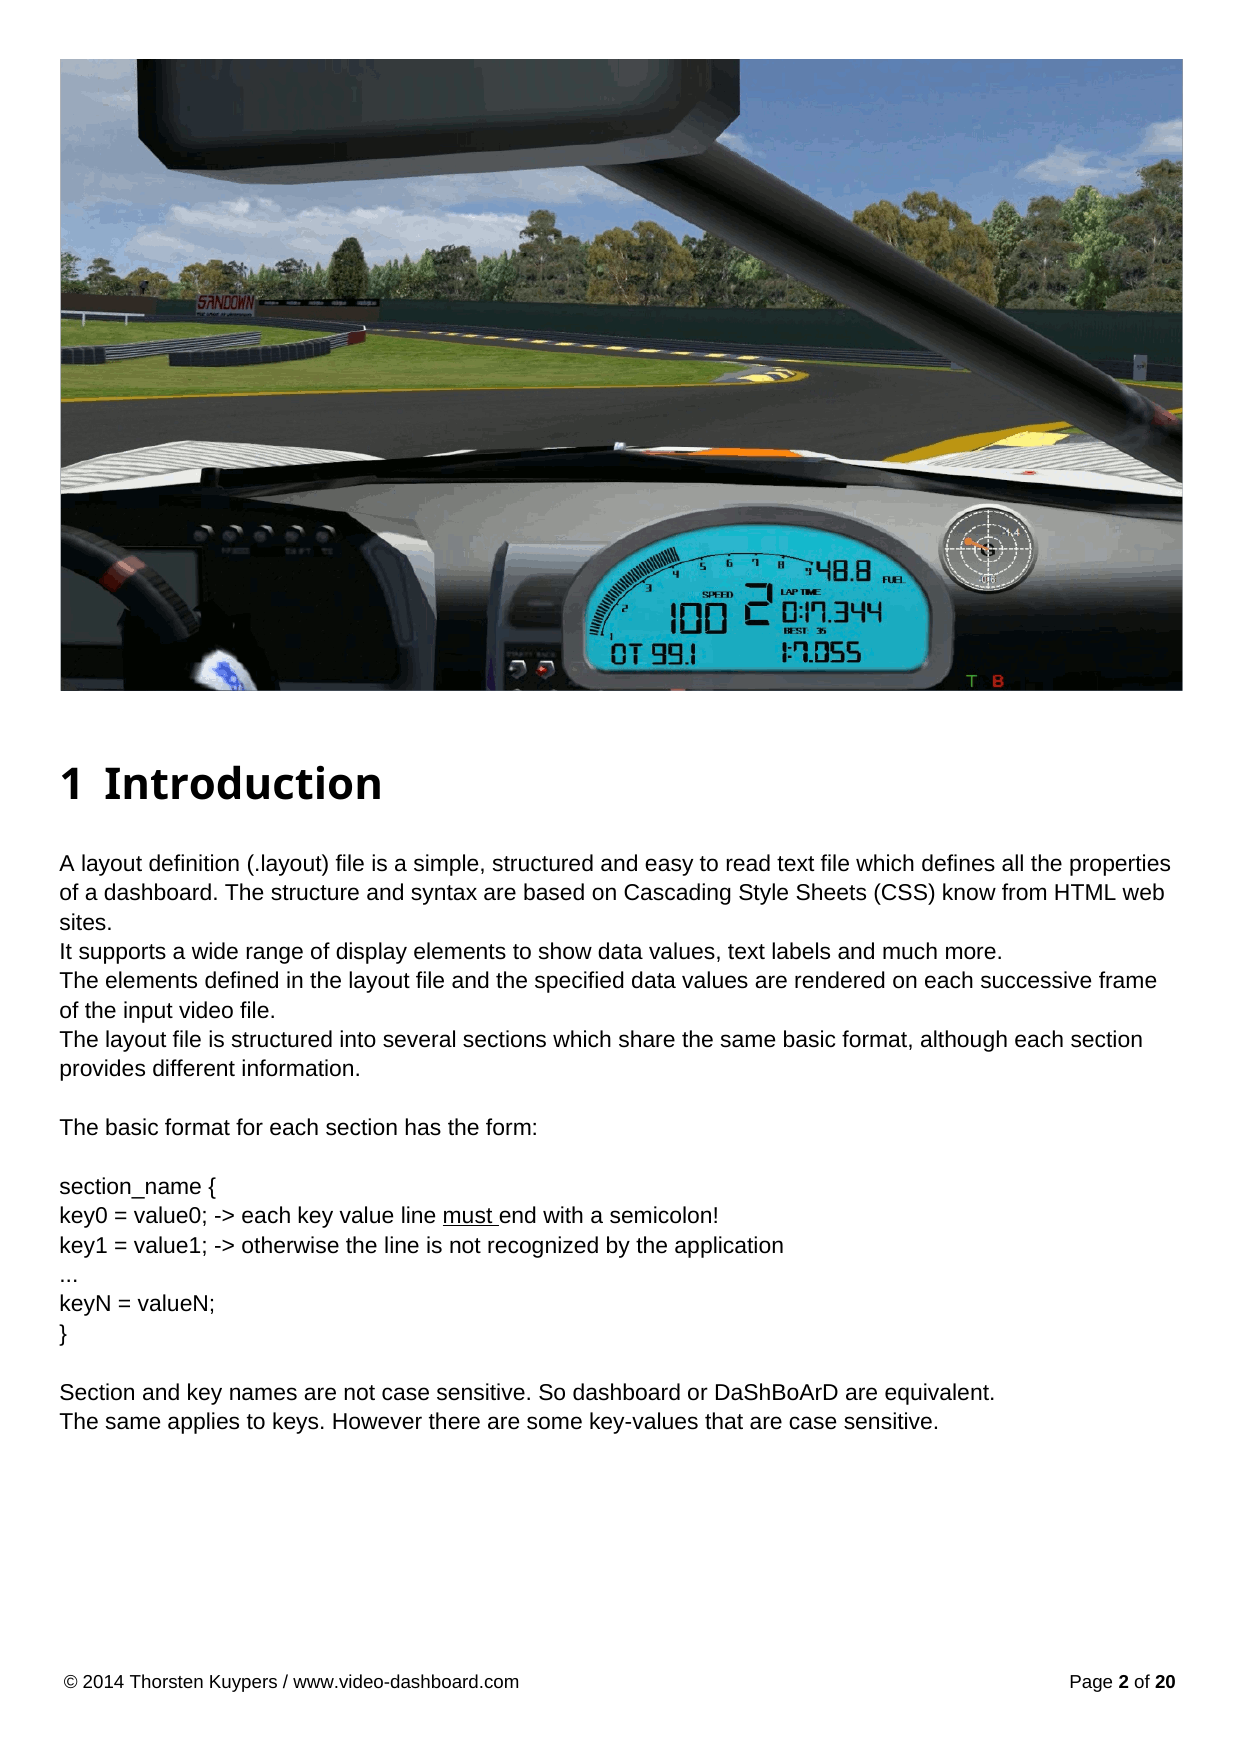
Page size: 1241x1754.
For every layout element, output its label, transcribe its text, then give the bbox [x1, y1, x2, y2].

picture [60, 59, 1183, 691]
text key0 = value0; -> each key value line must end with a semicolon! [59, 1203, 1181, 1228]
text A layout definition (.layout) file is a simple, structured and easy to read text file which defines all the properties of a dashboard. The structure and syntax are based on Cascading Style Sheets (CSS) know from HTML web sites. [59, 850, 1181, 935]
text The same applies to keys. However there are some key-values that are case sensitive. [59, 1408, 1181, 1434]
text section_name { [59, 1173, 1181, 1199]
subtitle Introduction [59, 753, 1181, 812]
text } [59, 1320, 1181, 1346]
text The basic format for each section has the form: [59, 1115, 1181, 1140]
text The elements defined in the layout file and the specified data values are rendered on each successive frame of the input video file. [59, 968, 1181, 1023]
text keyN = valueN; [59, 1291, 1181, 1317]
text The layout file is structured into several sections which share the same basic format, although each section provides different information. [59, 1027, 1181, 1082]
text ... [59, 1262, 1181, 1287]
text Section and key names are not case sensitive. So dashboard or DaShBoArD are equivalent. [59, 1379, 1181, 1405]
text key1 = value1; -> otherwise the line is not recognized by the application [59, 1232, 1181, 1258]
text It supports a wide range of display elements to show data values, text labels and much more. [59, 938, 1181, 964]
